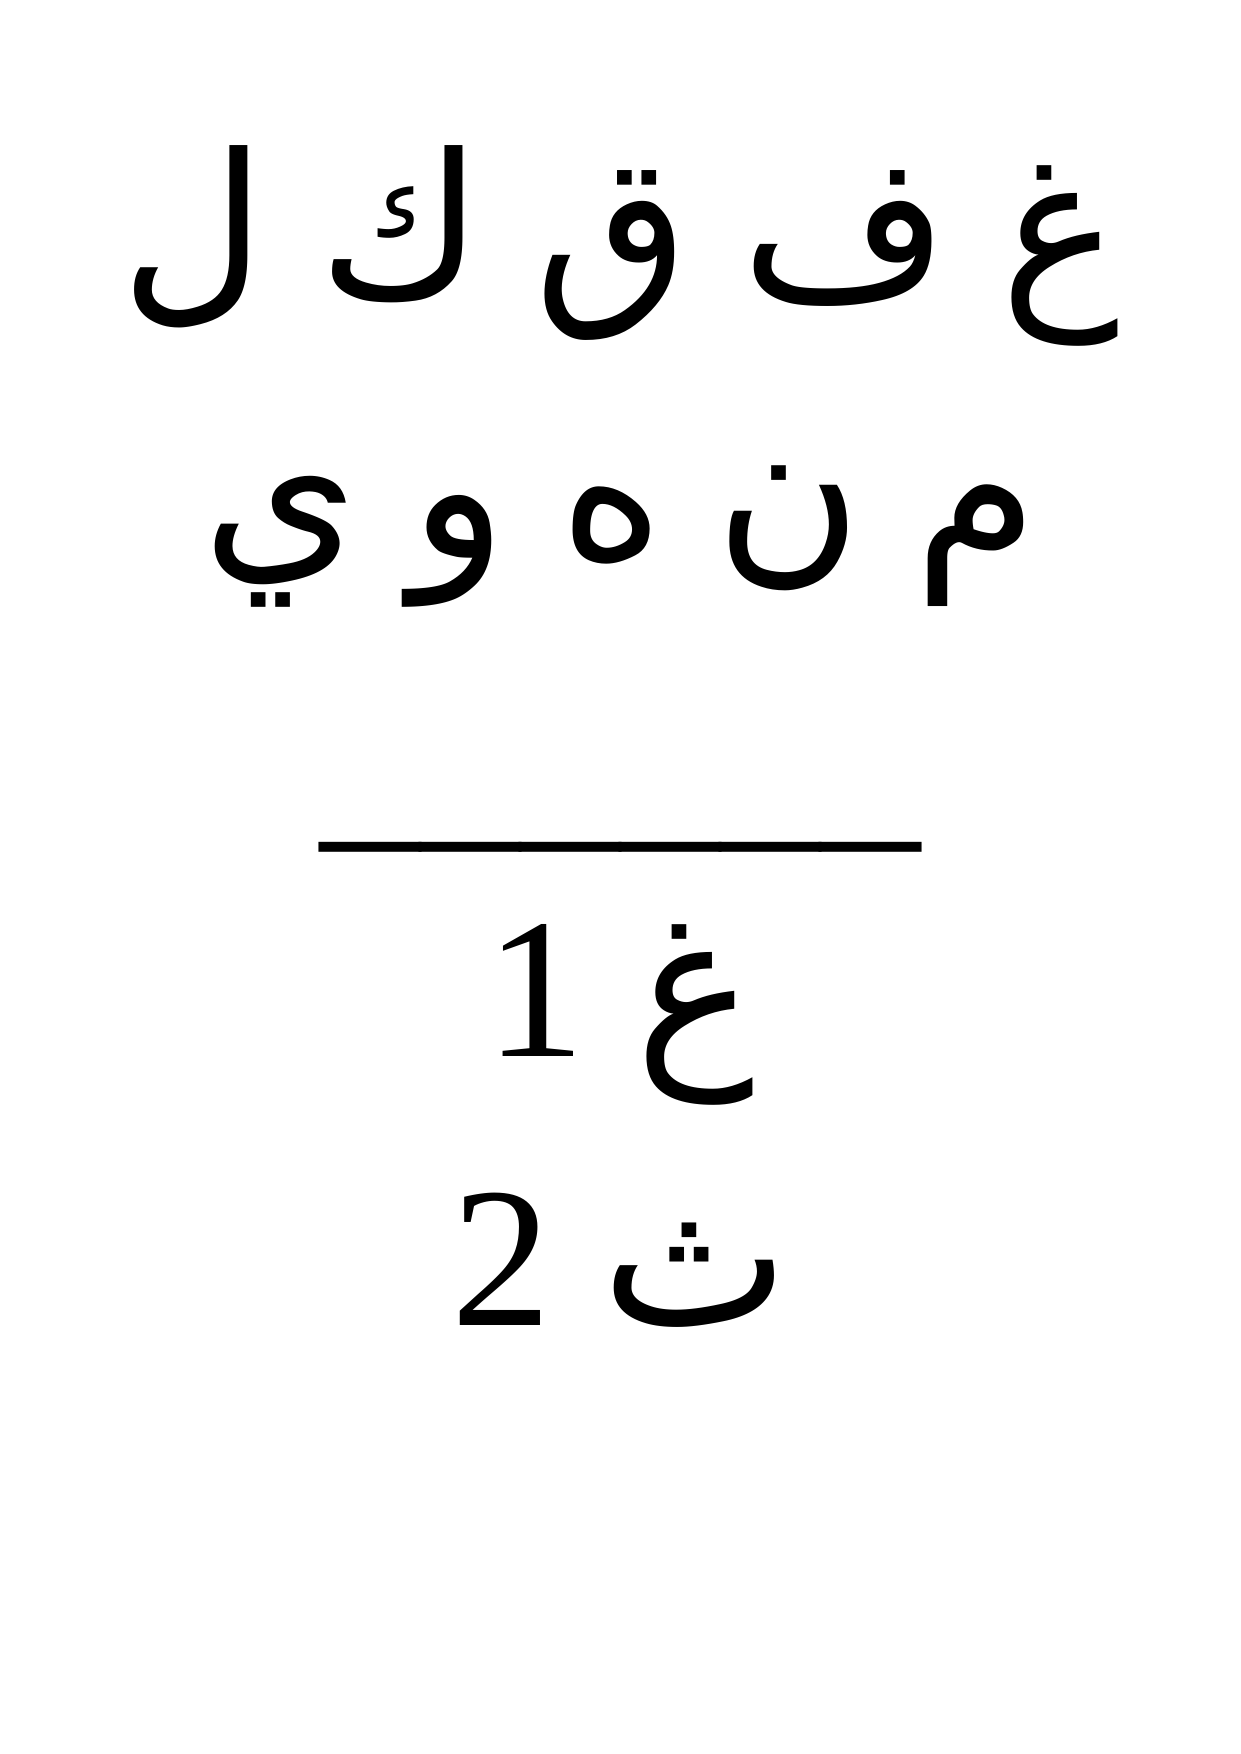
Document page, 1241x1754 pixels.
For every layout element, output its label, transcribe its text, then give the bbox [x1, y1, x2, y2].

text غ ف ق ك ل م ن ه و ي [118, 118, 1122, 640]
text 2 ث [118, 1138, 1122, 1407]
text ______ [118, 640, 1122, 870]
text 1 غ [118, 870, 1122, 1138]
